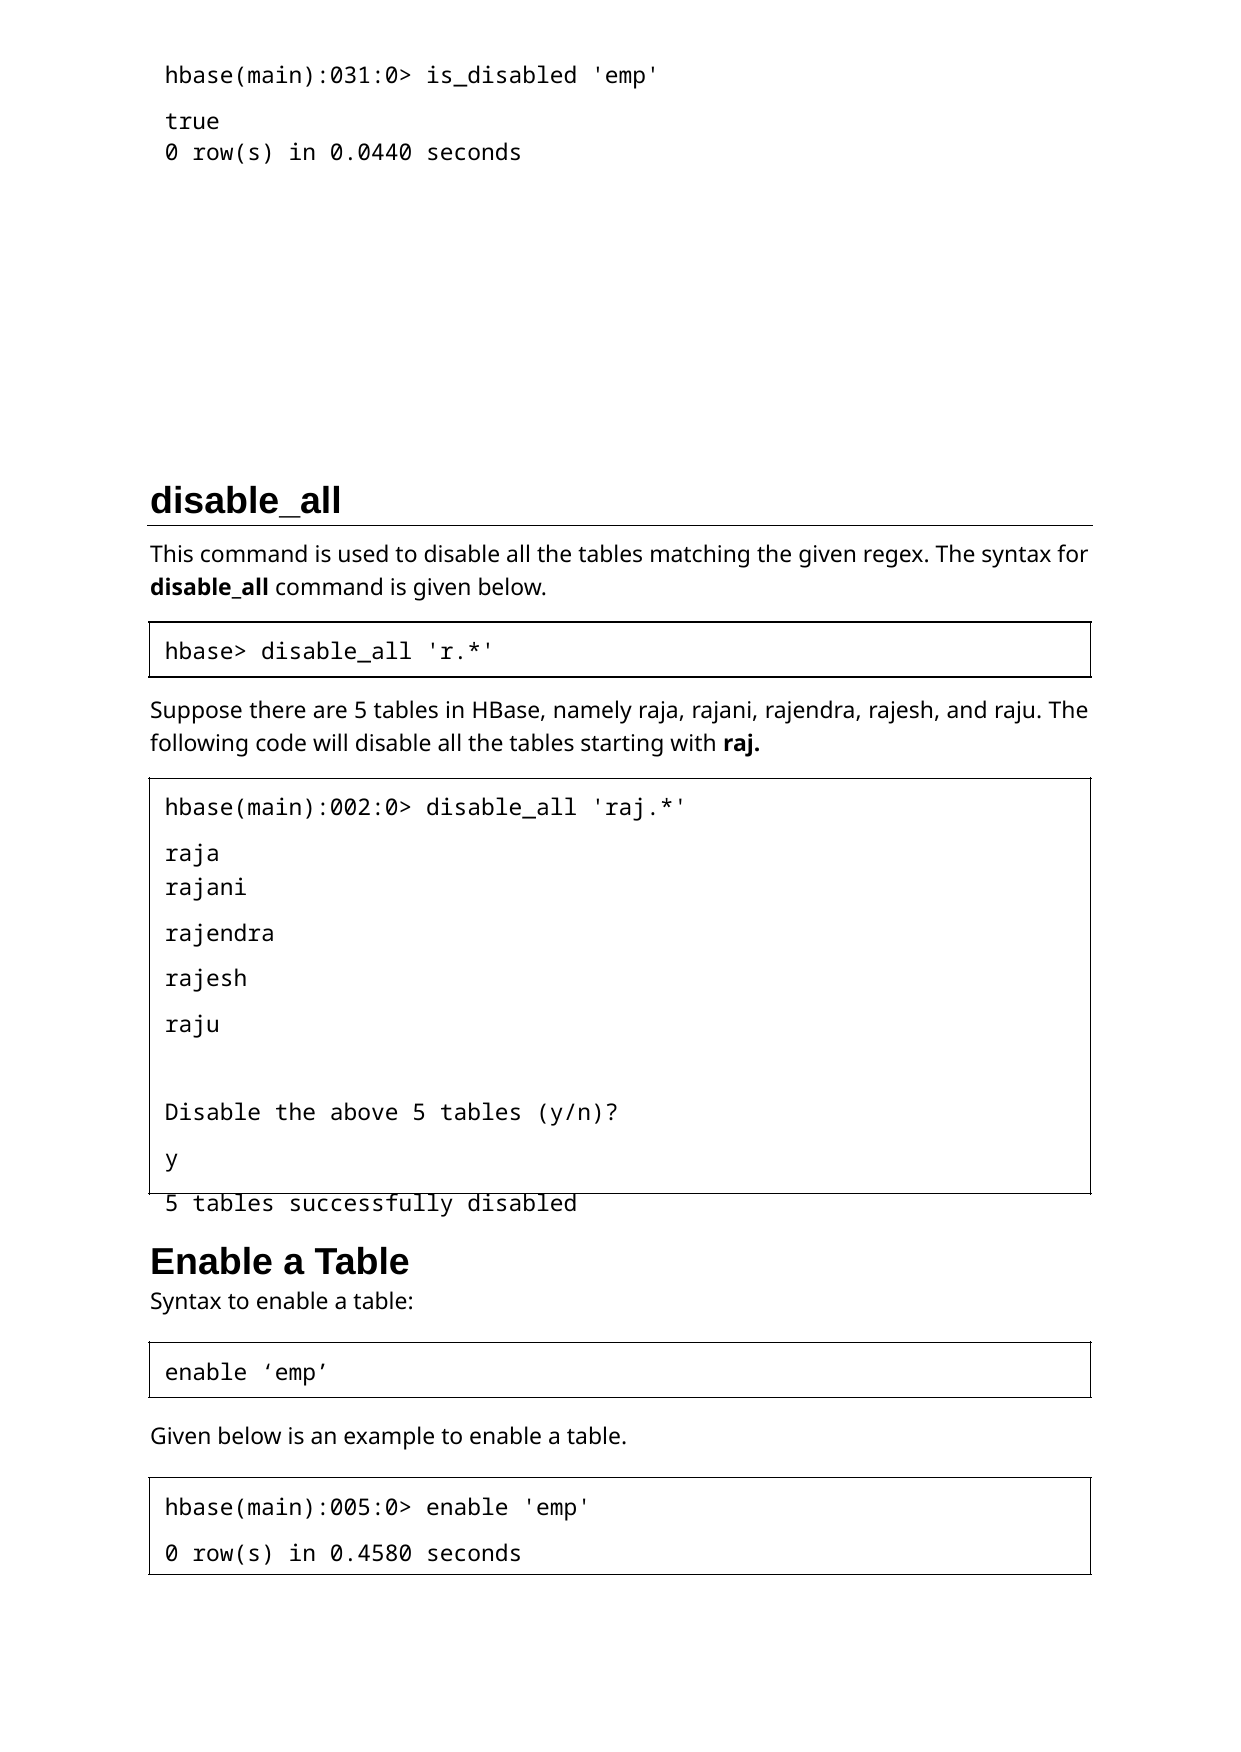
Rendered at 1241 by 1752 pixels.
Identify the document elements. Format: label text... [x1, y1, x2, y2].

text disable_all [150, 479, 1090, 522]
text 0 row(s) in 0.4580 seconds [164, 1537, 1090, 1568]
text rajendra [164, 916, 1090, 948]
text enable ‘emp’ [164, 1356, 1090, 1387]
text true [164, 105, 1090, 136]
text raja [164, 837, 1090, 868]
text Given below is an example to enable a table. [150, 1420, 1090, 1452]
text hbase(main):031:0> is_disabled 'emp' [164, 59, 1090, 90]
text rajani [164, 871, 1090, 902]
text hbase(main):002:0> disable_all 'raj.*' [164, 791, 1090, 822]
text Enable a Table [150, 1239, 1090, 1283]
text Syntax to enable a table: [150, 1285, 1090, 1316]
text [164, 1187, 1090, 1193]
text Disable the above 5 tables (y/n)? [164, 1096, 1090, 1127]
text hbase> disable_all 'r.*' [164, 635, 1090, 667]
text raju [164, 1008, 1090, 1039]
text This command is used to disable all the tables matching the given regex. The syntax for disable_all command is given below. [150, 538, 1090, 602]
text hbase(main):005:0> enable 'emp' [164, 1491, 1090, 1522]
text 0 row(s) in 0.0440 seconds [164, 136, 1090, 168]
text y [164, 1141, 1090, 1173]
text rajesh [164, 962, 1090, 993]
text Suppose there are 5 tables in HBase, namely raja, rajani, rajendra, rajesh, and raju. The following code will disable all the tables starting with raj. [150, 694, 1090, 758]
text 5 tables successfully disabled [164, 1194, 1090, 1219]
